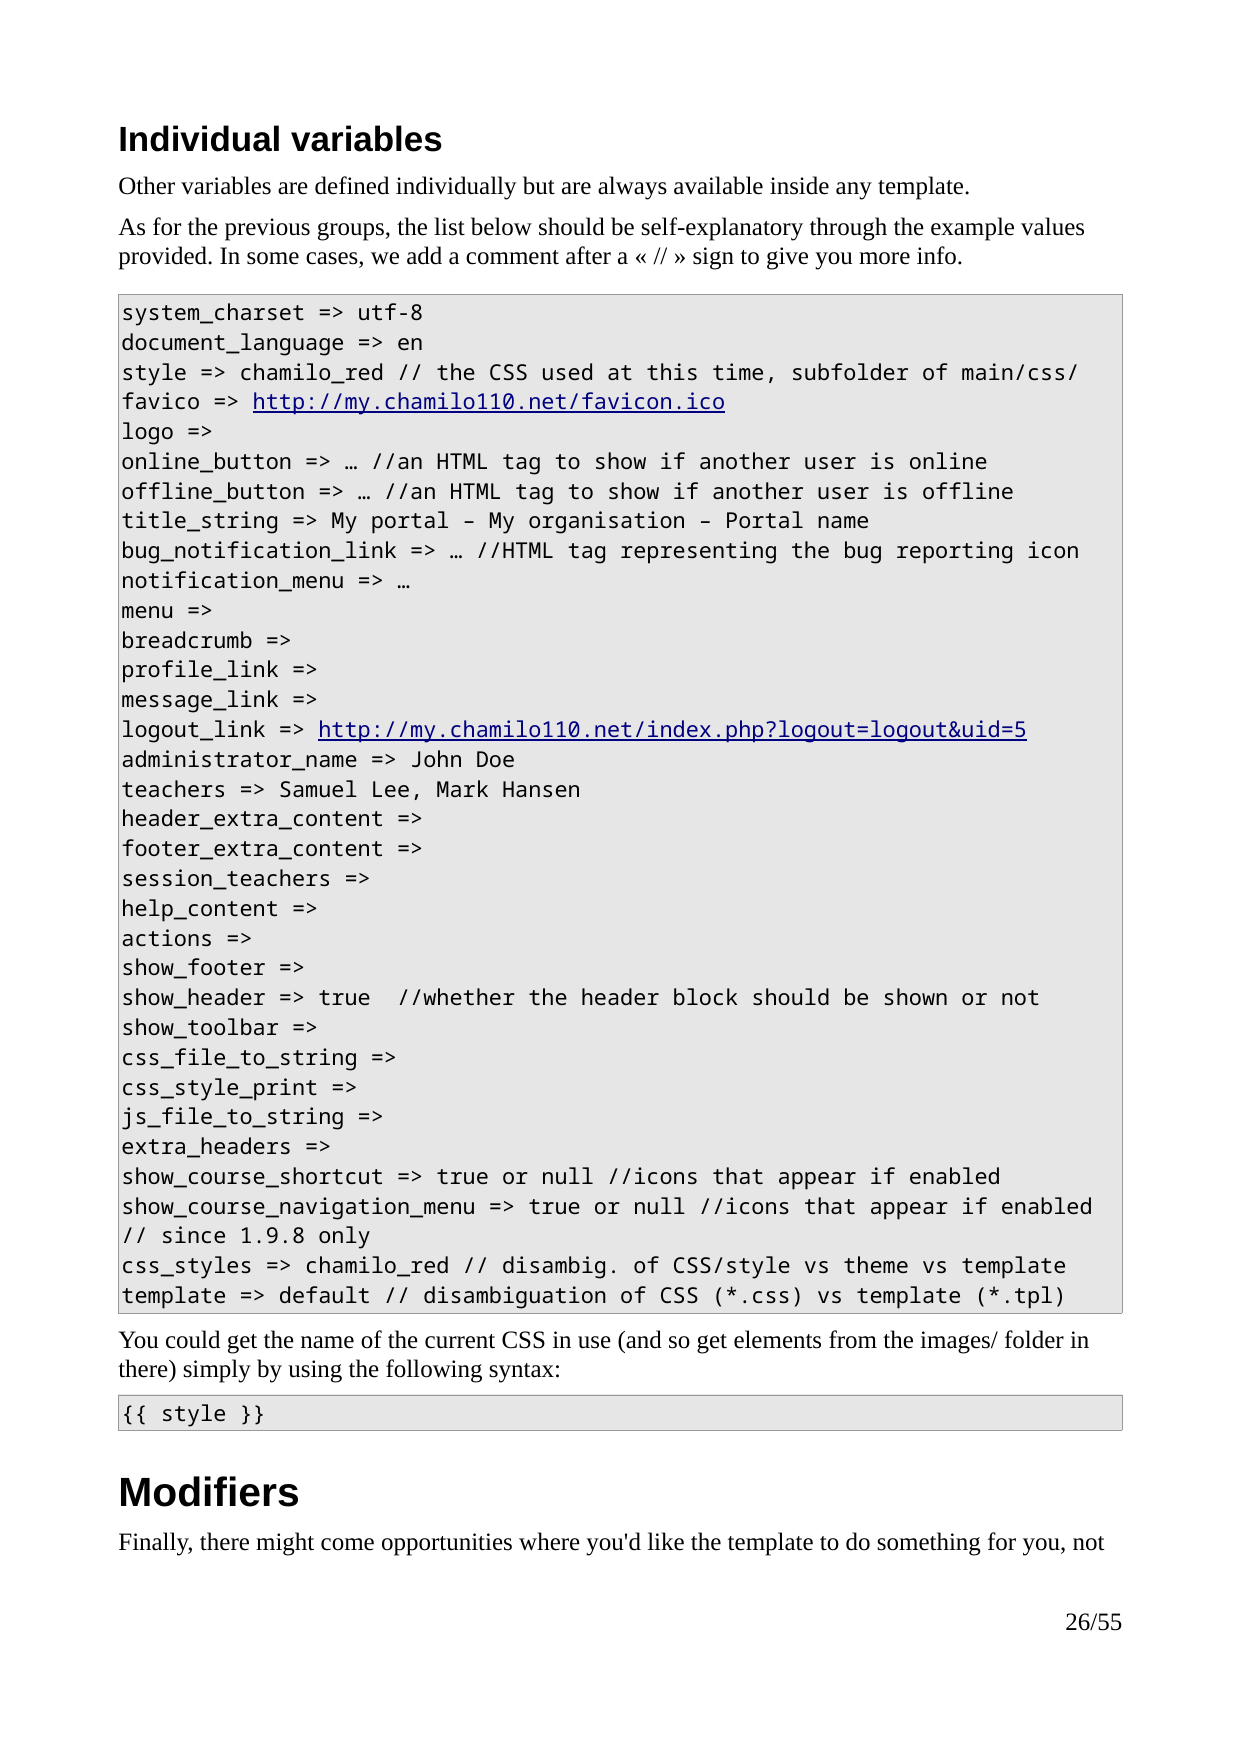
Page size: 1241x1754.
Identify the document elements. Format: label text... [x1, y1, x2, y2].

text system_charset => utf-8 document_language => en style => chamilo_red // the CSS used at this time, subfolder of main/css/ favico => http://my.chamilo110.net/favicon.ico logo => online_button => … //an HTML tag to show if another user is online offline_button => … //an HTML tag to show if another user is offline title_string => My portal – My organisation – Portal name bug_notification_link => … //HTML tag representing the bug reporting icon notification_menu => … menu => breadcrumb => profile_link => message_link => logout_link => http://my.chamilo110.net/index.php?logout=logout&uid=5 administrator_name => John Doe teachers => Samuel Lee, Mark Hansen header_extra_content => footer_extra_content => session_teachers => help_content => actions => show_footer => show_header => true //whether the header block should be shown or not show_toolbar => css_file_to_string => css_style_print => js_file_to_string => extra_headers => show_course_shortcut => true or null //icons that appear if enabled show_course_navigation_menu => true or null //icons that appear if enabled // since 1.9.8 only css_styles => chamilo_red // disambig. of CSS/style vs theme vs template template => default // disambiguation of CSS (*.css) vs template (*.tpl) [119, 295, 1122, 1313]
text Finally, there might come opportunities where you'd like the template to do something for you, not [118, 1527, 1122, 1556]
subtitle Modifiers [118, 1468, 1122, 1515]
text You could get the name of the current CSS in use (and so get elements from the images/ folder in there) simply by using the following syntax: [118, 1325, 1122, 1383]
subtitle Individual variables [118, 118, 1122, 158]
text As for the previous groups, the list below should be self-explanatory through the example values provided. In some cases, we add a comment after a « // » sign to give you more info. [118, 212, 1122, 269]
text {{ style }} [119, 1396, 1122, 1430]
text Other variables are defined individually but are always available inside any template. [118, 171, 1122, 199]
